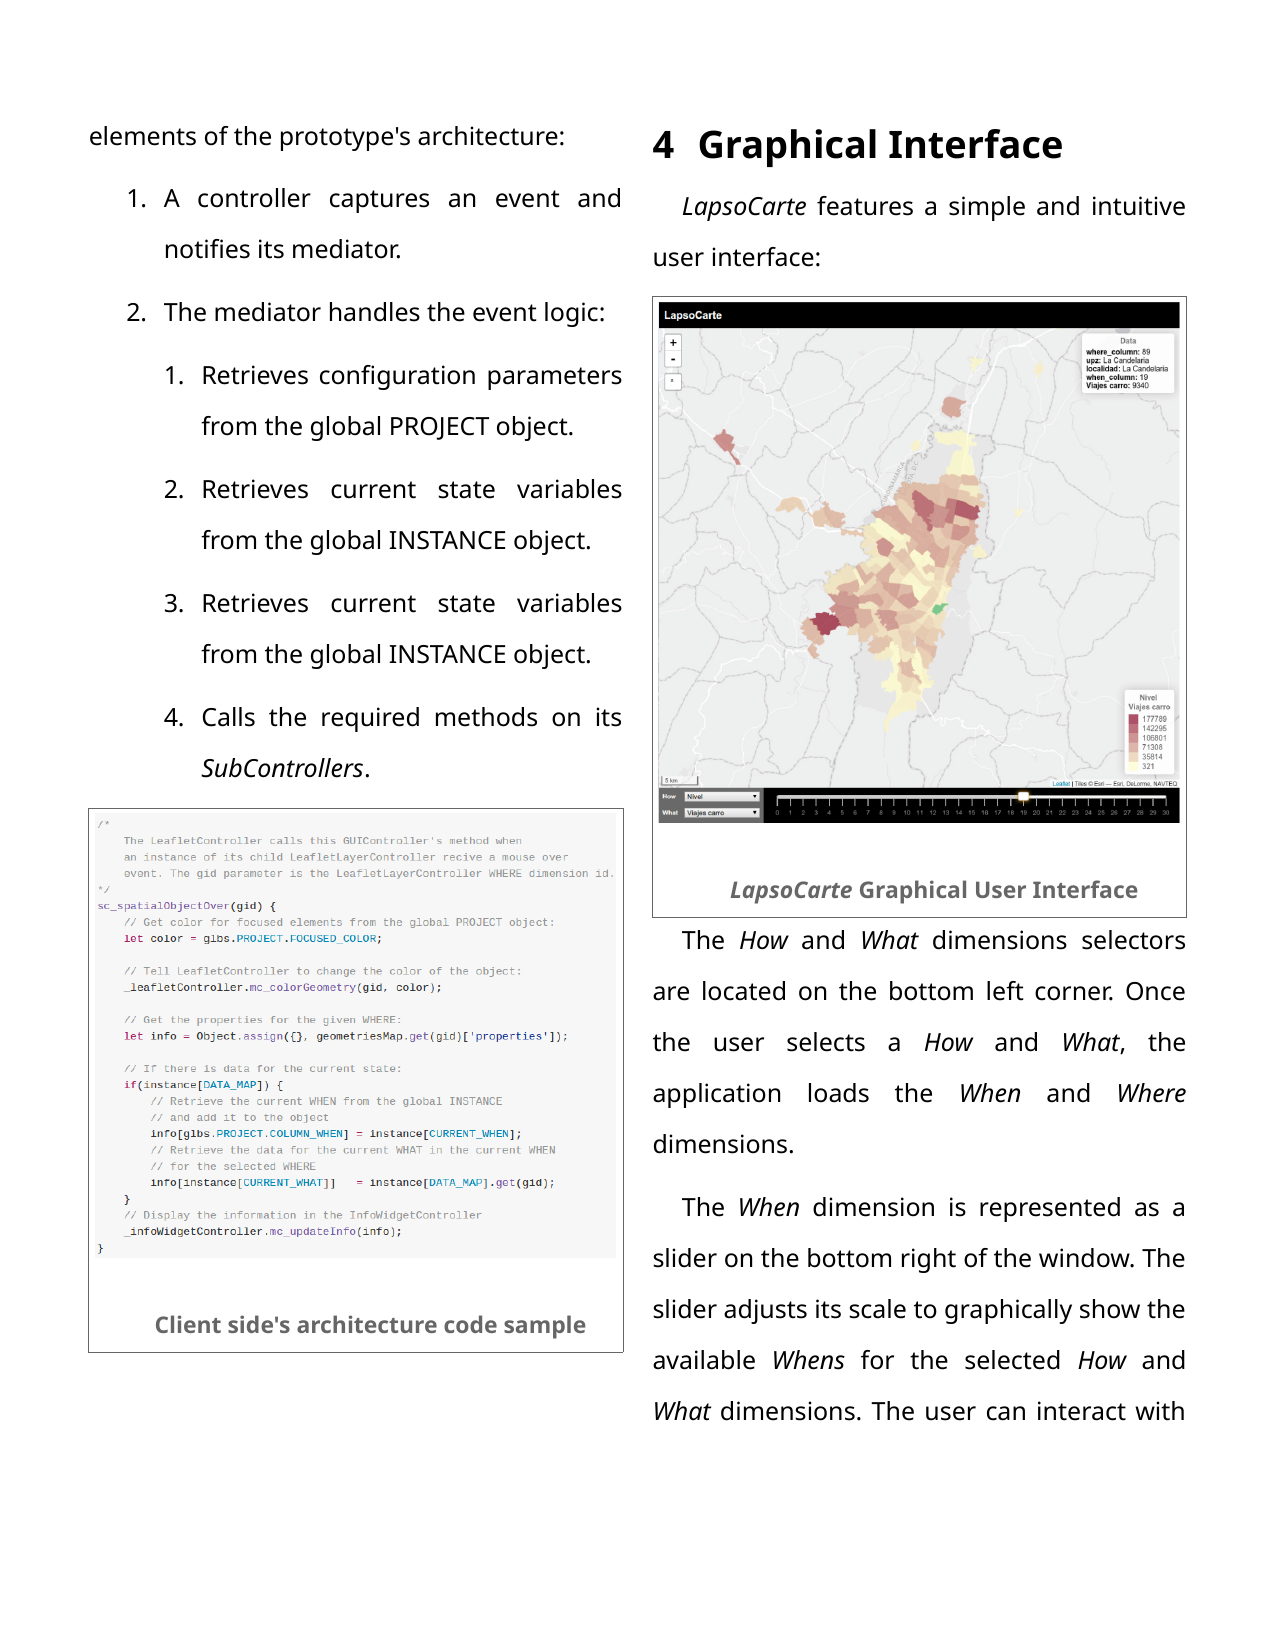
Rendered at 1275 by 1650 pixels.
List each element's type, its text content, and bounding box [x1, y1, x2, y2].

list Retrieves current state variables from the global INSTANCE object. [163, 586, 623, 671]
text elements of the prototype's architecture: [88, 118, 623, 152]
list Retrieves current state variables from the global INSTANCE object. [163, 472, 623, 557]
picture [658, 302, 1181, 823]
table_header [653, 823, 1186, 862]
text The How and What dimensions selectors are located on the bottom left corner. Once the user selects a How and What, the application loads the When and Where dimensions. [652, 923, 1186, 1161]
text LapsoCarte features a simple and intuitive user interface: [652, 188, 1186, 273]
list Calls the required methods on its SubControllers. [163, 700, 623, 785]
table_cell Client side's architecture code sample [89, 1298, 623, 1352]
subtitle Graphical Interface [652, 118, 1186, 170]
list A controller captures an event and notifies its mediator. [126, 181, 623, 266]
text The When dimension is represented as a slider on the bottom right of the window. The slider adjusts its scale to graphically show the available Whens for the selected How and What dimensions. The user can interact with [652, 1190, 1186, 1428]
table_cell LapsoCarte Graphical User Interface [653, 862, 1186, 917]
table_header [89, 809, 623, 1297]
list The mediator handles the event logic: [126, 295, 623, 329]
table_header [653, 297, 1186, 822]
picture [95, 813, 617, 1258]
list Retrieves configuration parameters from the global PROJECT object. [163, 358, 623, 443]
